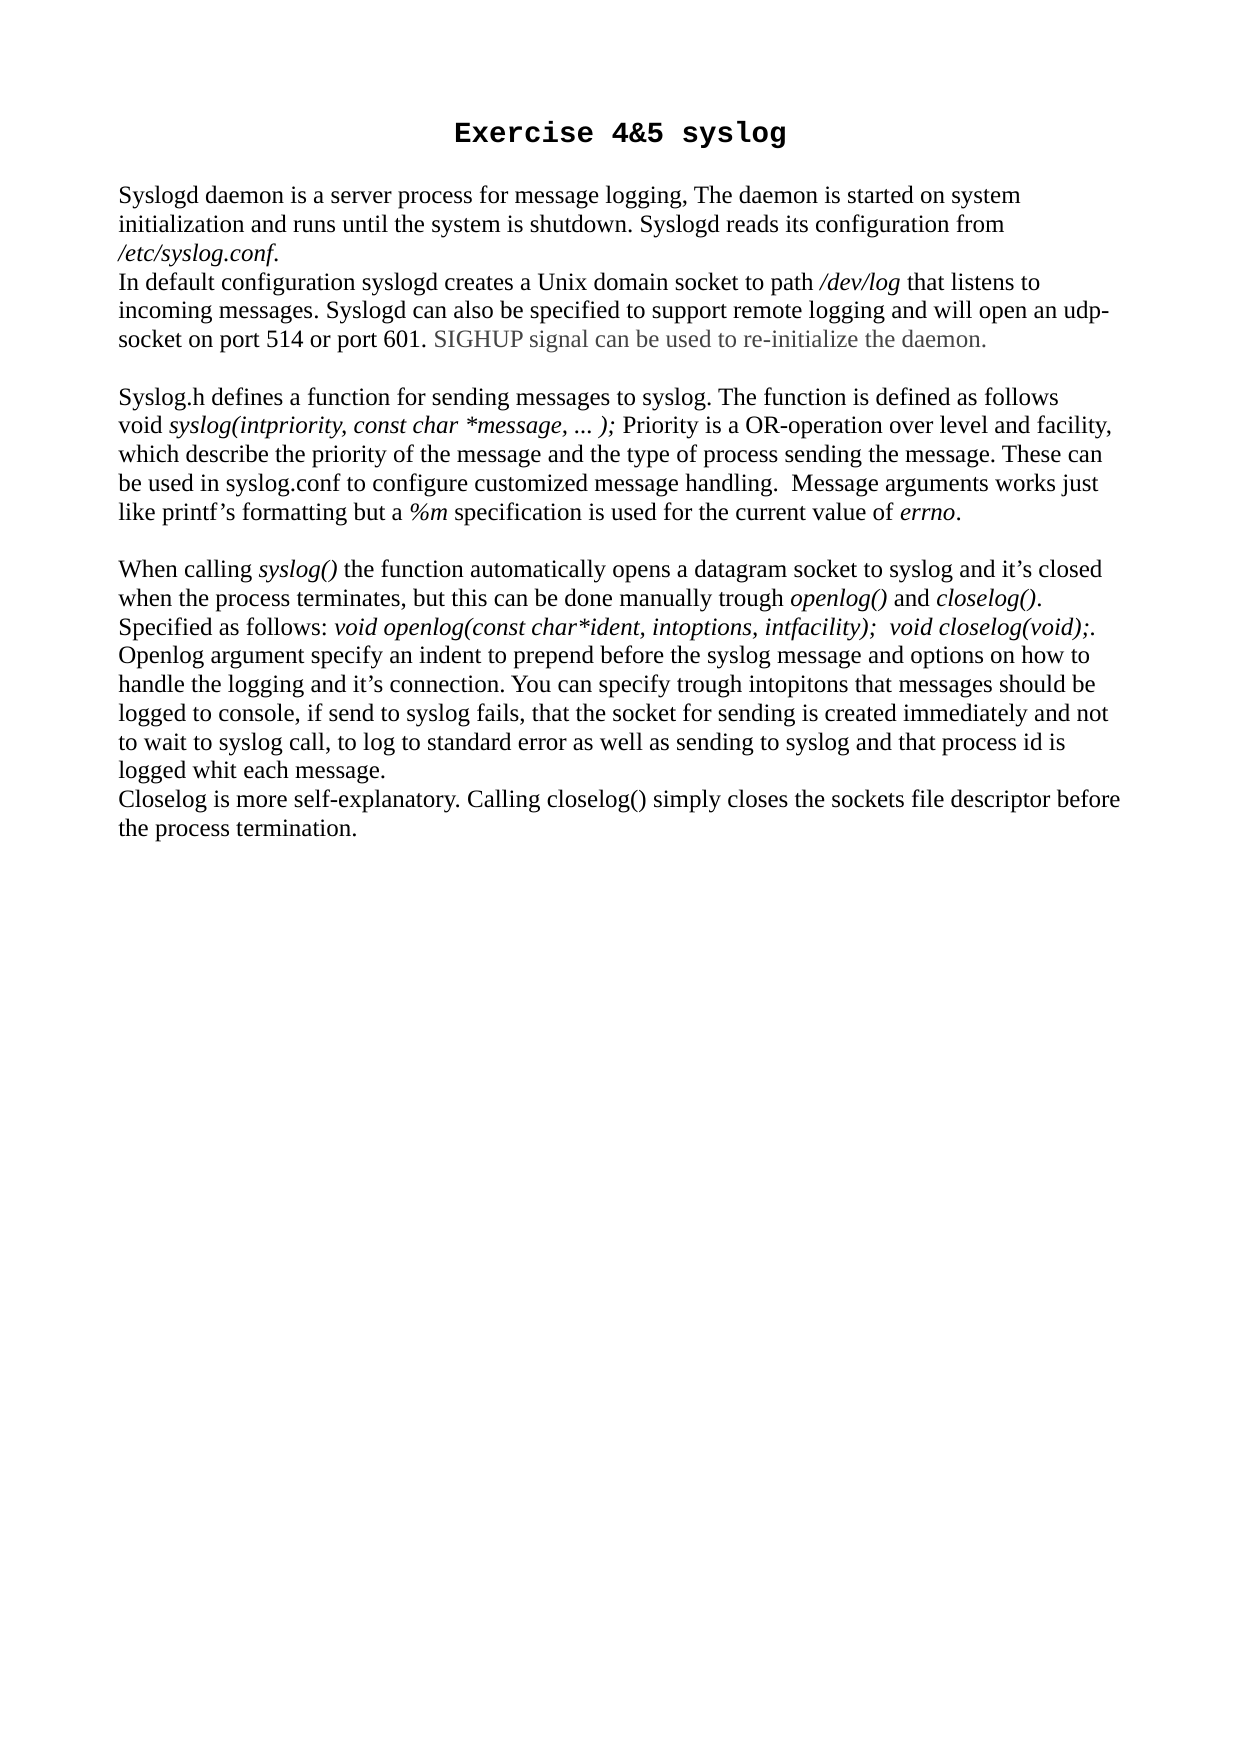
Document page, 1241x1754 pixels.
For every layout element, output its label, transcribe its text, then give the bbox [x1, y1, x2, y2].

text Syslogd daemon is a server process for message logging, The daemon is started on system initialization and runs until the system is shutdown. Syslogd reads its configuration from /etc/syslog.conf. [118, 181, 1122, 267]
text Closelog is more self-explanatory. Calling closelog() simply closes the sockets file descriptor before the process termination. [118, 784, 1122, 842]
text When calling syslog() the function automatically opens a datagram socket to syslog and it’s closed when the process terminates, but this can be done manually trough openlog() and closelog(). Specified as follows: void openlog(const char*ident, intoptions, intfacility); void closelog(void);. [118, 554, 1122, 641]
text void syslog(intpriority, const char *message, ... ); Priority is a OR-operation over level and facility, which describe the priority of the message and the type of process sending the message. These can be used in syslog.conf to configure customized message handling. Message arguments works just like printf’s formatting but a %m specification is used for the current value of errno. [118, 411, 1122, 526]
text In default configuration syslogd creates a Unix domain socket to path /dev/log that listens to incoming messages. Syslogd can also be specified to support remote logging and will open an udp-socket on port 514 or port 601. SIGHUP signal can be used to re-initialize the daemon. [118, 267, 1122, 353]
text Exercise 4&5 syslog [118, 118, 1122, 151]
text Openlog argument specify an indent to prepend before the syslog message and options on how to handle the logging and it’s connection. You can specify trough intopitons that messages should be logged to console, if send to syslog fails, that the socket for sending is created immediately and not to wait to syslog call, to log to standard error as well as sending to syslog and that process id is logged whit each message. [118, 641, 1122, 784]
text Syslog.h defines a function for sending messages to syslog. The function is defined as follows [118, 382, 1122, 411]
